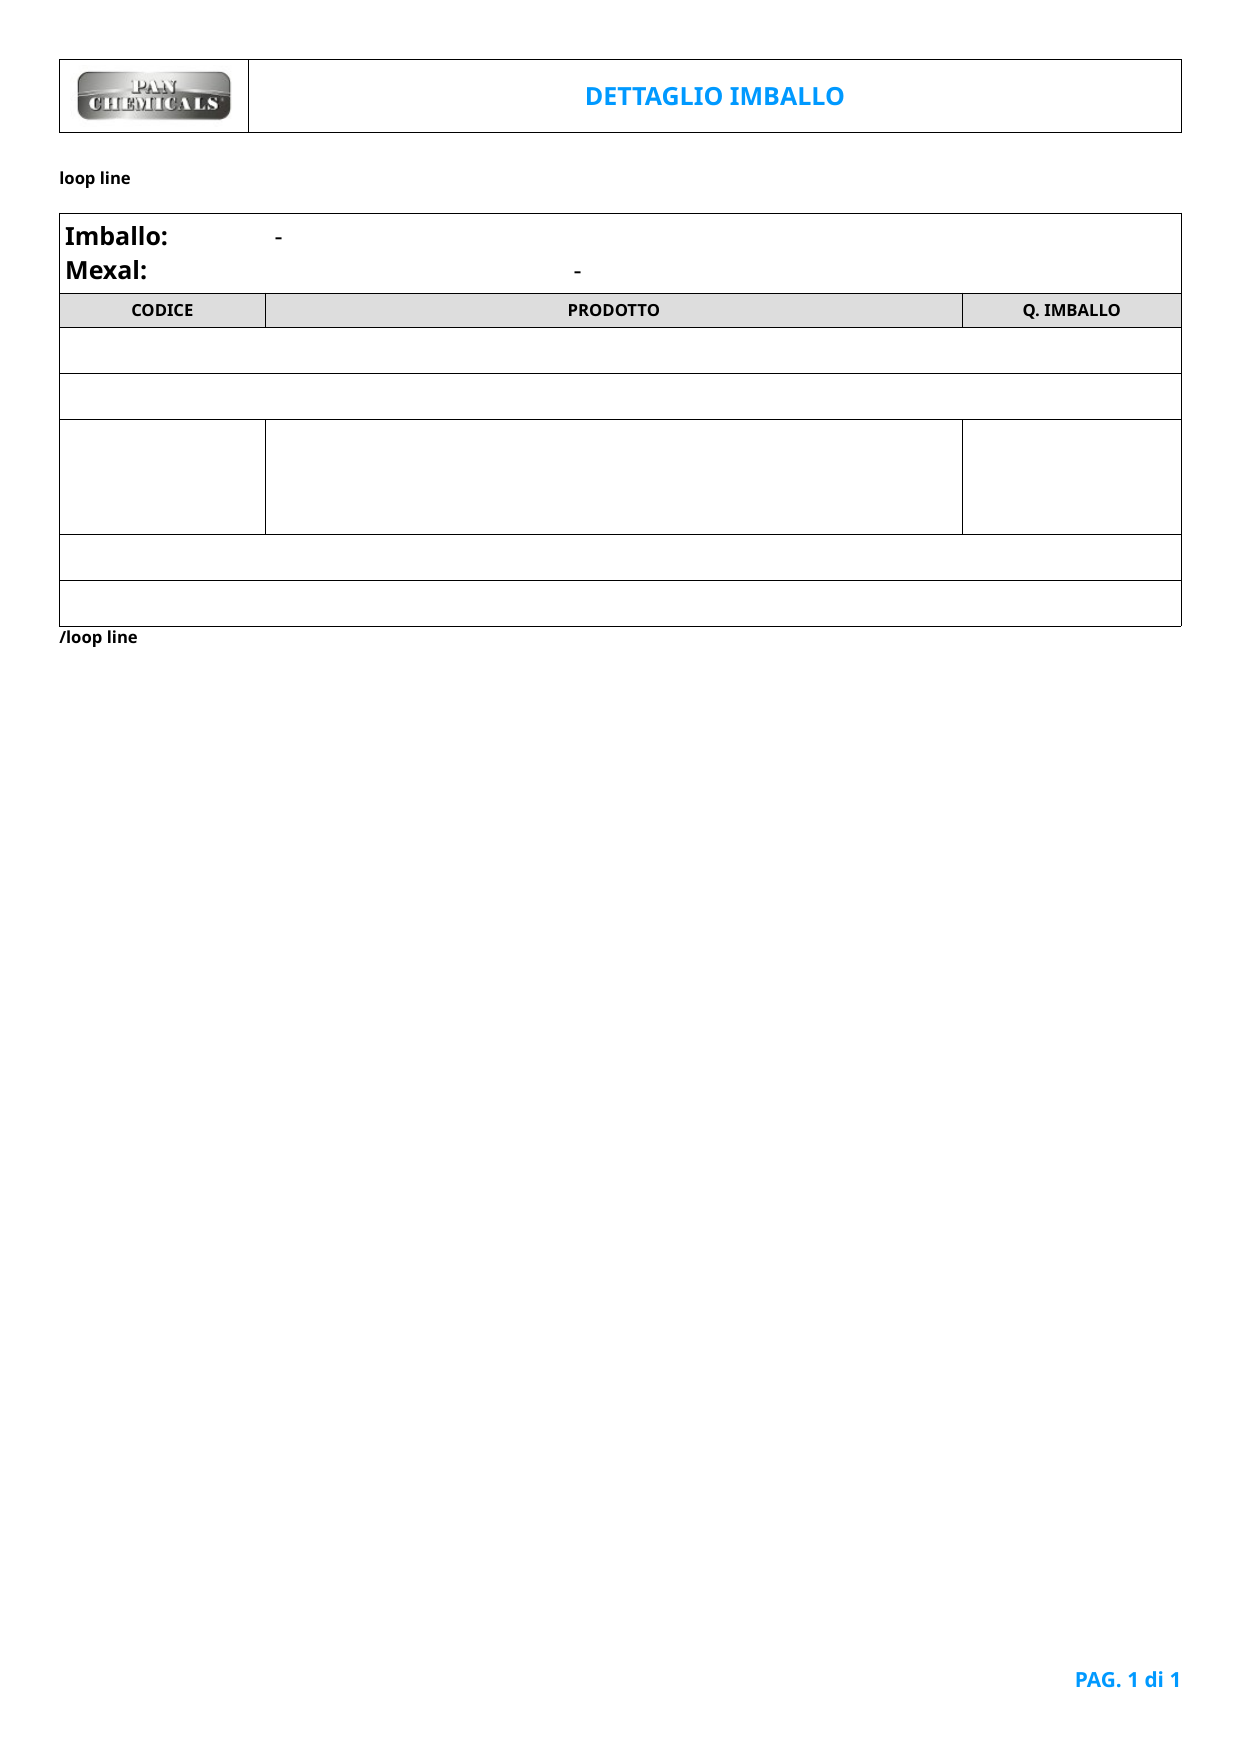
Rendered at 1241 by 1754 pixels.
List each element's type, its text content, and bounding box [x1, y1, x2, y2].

table_cell CODICE [60, 294, 265, 327]
table_cell <package.qty> [963, 420, 1181, 533]
table_cell <package.product_id.name> [266, 420, 962, 533]
table_cell <for each="package in get_detail(o)"> [60, 328, 1181, 373]
table_cell <package.product_id.default_code or ''> [60, 420, 265, 533]
table_cell <if test="package.is_active"> [60, 374, 1181, 419]
text /loop line [59, 627, 1181, 648]
table_cell PRODOTTO [266, 294, 962, 327]
table_cell Q. IMBALLO [963, 294, 1181, 327]
picture [70, 65, 238, 127]
table_header Imballo: <o.code> - <o.name> Mexal: <o.linked_product_id.default_code or ''> - <o.linked_product_id.name or ''> [60, 214, 1181, 292]
text loop line <setLang('it_IT')> [59, 167, 1181, 212]
table_cell </if> [60, 535, 1181, 579]
table_cell </for> [60, 581, 1181, 626]
